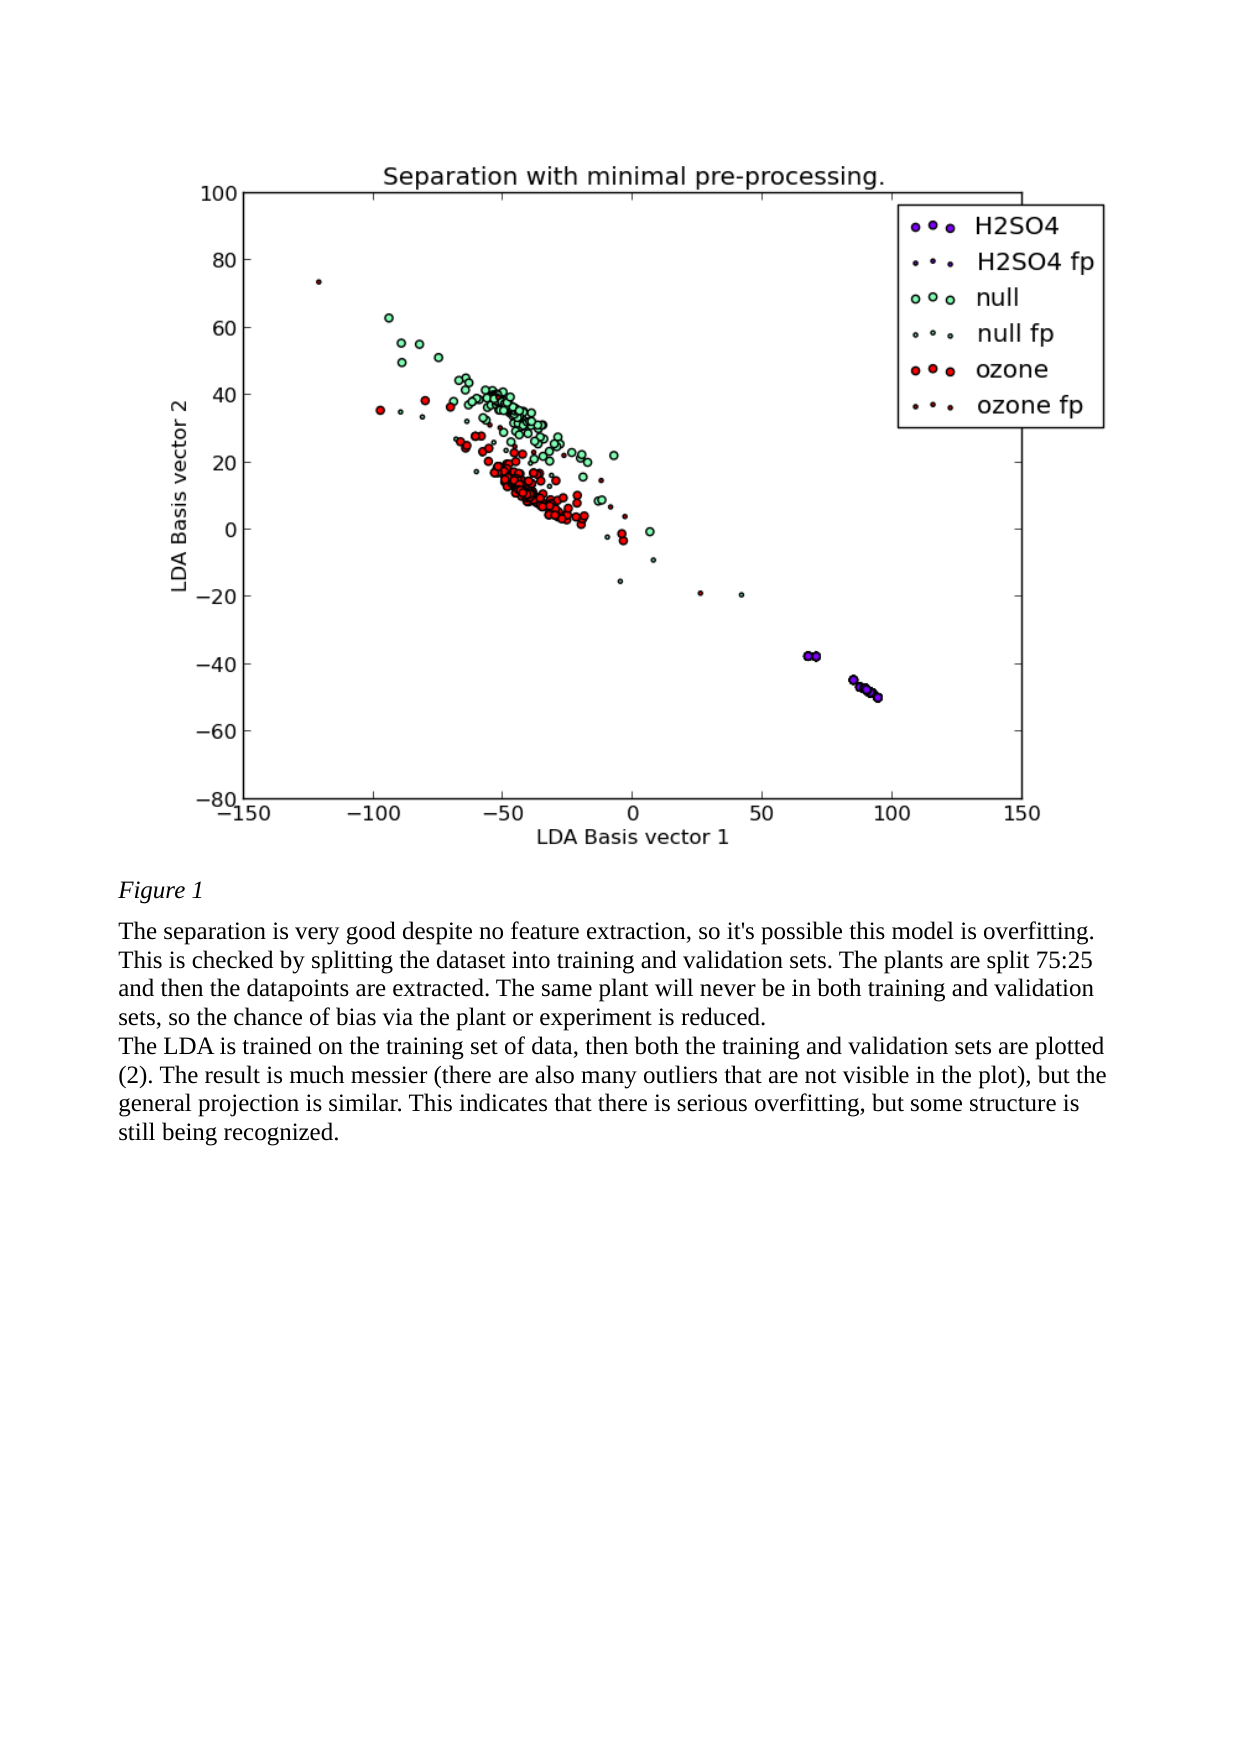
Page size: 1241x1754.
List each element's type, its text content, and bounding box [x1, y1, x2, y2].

text This is checked by splitting the dataset into training and validation sets. The plants are split 75:25 and then the datapoints are extracted. The same plant will never be in both training and validation sets, so the chance of bias via the plant or experiment is reduced. [118, 945, 1122, 1031]
text The separation is very good despite no feature extraction, so it's possible this model is overfitting. [118, 916, 1122, 945]
picture [118, 118, 1123, 875]
text Figure 1 [118, 875, 1122, 903]
text The LDA is trained on the training set of data, then both the training and validation sets are plotted (2). The result is much messier (there are also many outliers that are not visible in the plot), but the general projection is similar. This indicates that there is serious overfitting, but some structure is still being recognized. [118, 1031, 1122, 1146]
